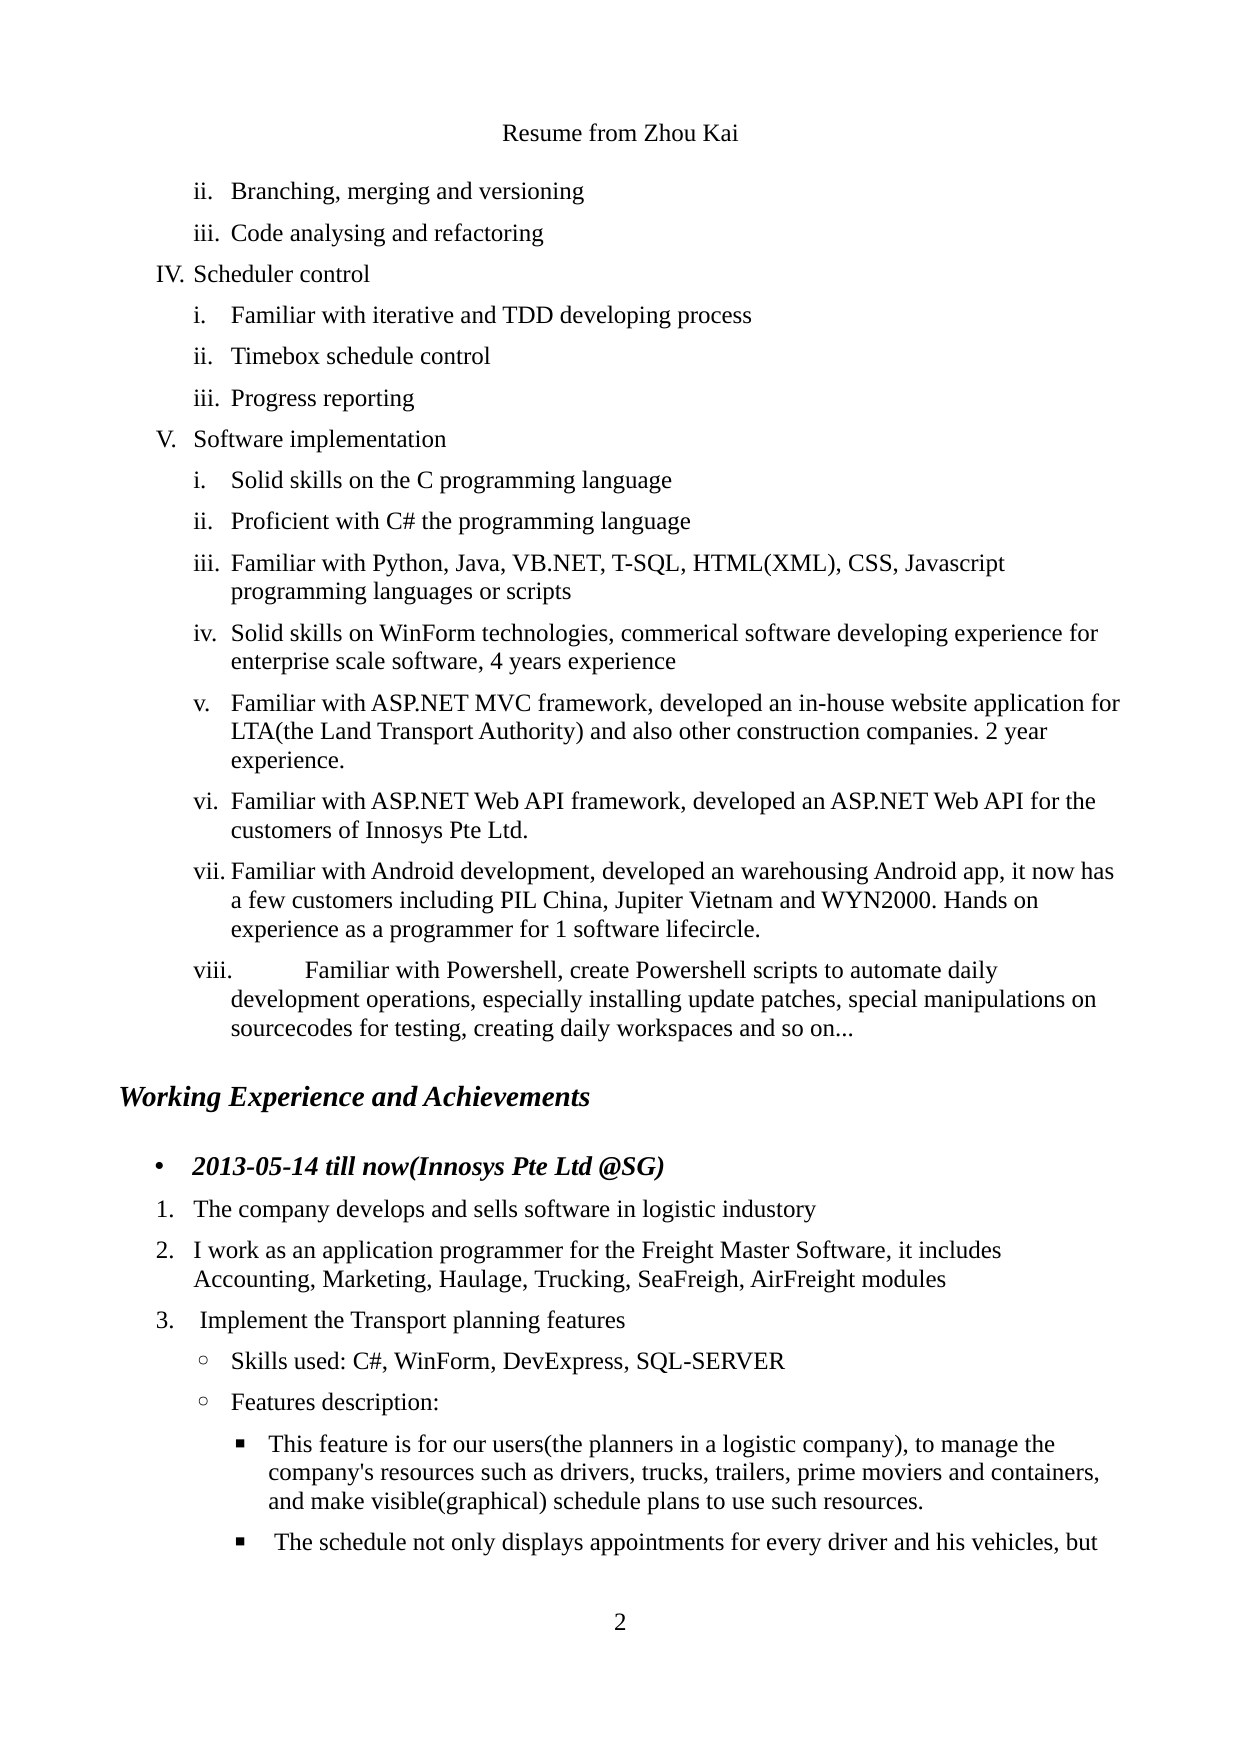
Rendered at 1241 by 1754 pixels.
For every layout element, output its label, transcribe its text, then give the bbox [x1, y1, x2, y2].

list The schedule not only displays appointments for every driver and his vehicles, but [231, 1527, 1122, 1556]
list Solid skills on the C programming language [193, 465, 1122, 494]
list Familiar with Python, Java, VB.NET, T-SQL, HTML(XML), CSS, Javascript programming languages or scripts [193, 548, 1122, 605]
list Proficient with C# the programming language [193, 506, 1122, 535]
list This feature is for our users(the planners in a logistic company), to manage the company's resources such as drivers, trucks, trailers, prime moviers and containers, and make visible(graphical) schedule plans to use such resources. [231, 1429, 1122, 1515]
subtitle 2013-05-14 till now(Innosys Pte Ltd @SG) [154, 1150, 1122, 1181]
list Implement the Transport planning features [156, 1305, 1122, 1334]
list Features description: [193, 1387, 1122, 1416]
list Code analysing and refactoring [193, 218, 1122, 246]
list The company develops and sells software in logistic industory [156, 1194, 1122, 1222]
list Solid skills on WinForm technologies, commerical software developing experience for enterprise scale software, 4 years experience [193, 618, 1122, 675]
list Progress reporting [193, 383, 1122, 411]
list Software implementation [156, 424, 1122, 453]
list Timebox schedule control [193, 341, 1122, 370]
list Scheduler control [156, 259, 1122, 288]
list Familiar with Powershell, create Powershell scripts to automate daily development operations, especially installing update patches, special manipulations on sourcecodes for testing, creating daily workspaces and so on... [193, 955, 1122, 1041]
list Familiar with iterative and TDD developing process [193, 300, 1122, 329]
list Familiar with ASP.NET Web API framework, developed an ASP.NET Web API for the customers of Innosys Pte Ltd. [193, 786, 1122, 844]
subtitle Working Experience and Achievements [118, 1079, 1122, 1112]
list Skills used: C#, WinForm, DevExpress, SQL-SERVER [193, 1346, 1122, 1375]
list Familiar with ASP.NET MVC framework, developed an in-house website application for LTA(the Land Transport Authority) and also other construction companies. 2 year experience. [193, 688, 1122, 774]
list Familiar with Android development, developed an warehousing Android app, it now has a few customers including PIL China, Jupiter Vietnam and WYN2000. Hands on experience as a programmer for 1 software lifecircle. [193, 856, 1122, 943]
list I work as an application programmer for the Freight Master Software, it includes Accounting, Marketing, Haulage, Trucking, SeaFreigh, AirFreight modules [156, 1235, 1122, 1292]
list Branching, merging and versioning [193, 176, 1122, 205]
